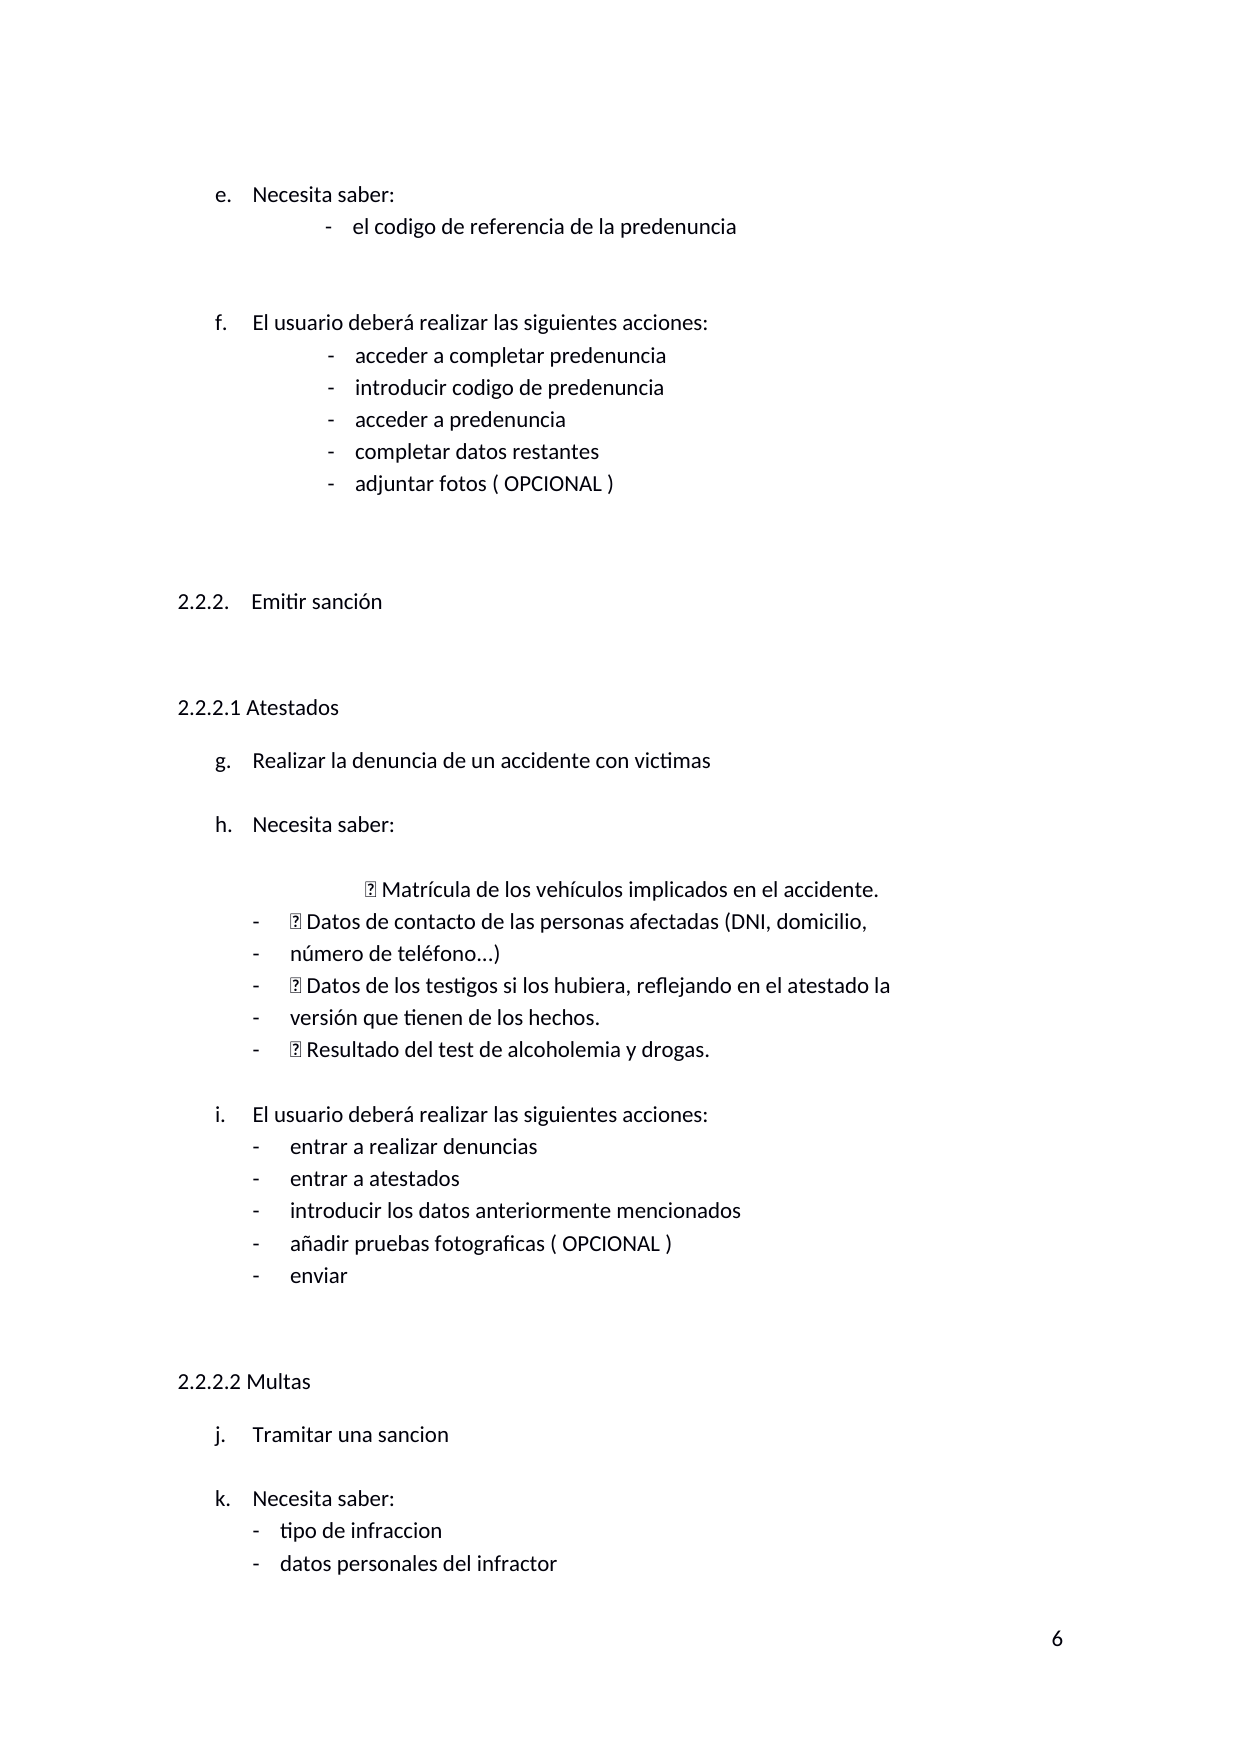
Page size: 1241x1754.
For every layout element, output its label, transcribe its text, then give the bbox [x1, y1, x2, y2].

list El usuario deberá realizar las siguientes acciones: [215, 1100, 1063, 1128]
text 2.2.2.1 Atestados [177, 693, 1063, 721]
list añadir pruebas fotograficas ( OPCIONAL ) [252, 1229, 1063, 1257]
list El usuario deberá realizar las siguientes acciones: [215, 308, 1063, 337]
list Necesita saber: [215, 1484, 1063, 1512]
list entrar a atestados [252, 1164, 1063, 1192]
list - completar datos restantes [327, 437, 1063, 465]
list  Datos de contacto de las personas afectadas (DNI, domicilio, [252, 907, 1063, 935]
list número de teléfono...) [252, 939, 1063, 967]
list - introducir codigo de predenuncia [327, 373, 1063, 401]
list - acceder a predenuncia [327, 405, 1063, 433]
list Tramitar una sancion [215, 1420, 1063, 1448]
list - tipo de infraccion [252, 1517, 1063, 1544]
list Necesita saber: [215, 810, 1063, 838]
list  Resultado del test de alcoholemia y drogas. [252, 1036, 1063, 1064]
list Necesita saber: [215, 180, 1063, 208]
list - acceder a completar predenuncia [327, 341, 1063, 369]
list Realizar la denuncia de un accidente con victimas [215, 746, 1063, 774]
list entrar a realizar denuncias [252, 1132, 1063, 1160]
text 2.2.2. Emitir sanción [177, 587, 1063, 615]
text 2.2.2.2 Multas [177, 1367, 1063, 1395]
list - adjuntar fotos ( OPCIONAL ) [327, 469, 1063, 497]
list introducir los datos anteriormente mencionados [252, 1197, 1063, 1224]
list - el codigo de referencia de la predenuncia [252, 212, 1063, 240]
list enviar [252, 1261, 1063, 1289]
list  Datos de los testigos si los hubiera, reflejando en el atestado la [252, 971, 1063, 999]
list - datos personales del infractor [252, 1549, 1063, 1577]
list  Matrícula de los vehículos implicados en el accidente. [365, 875, 1063, 903]
list versión que tienen de los hechos. [252, 1003, 1063, 1031]
